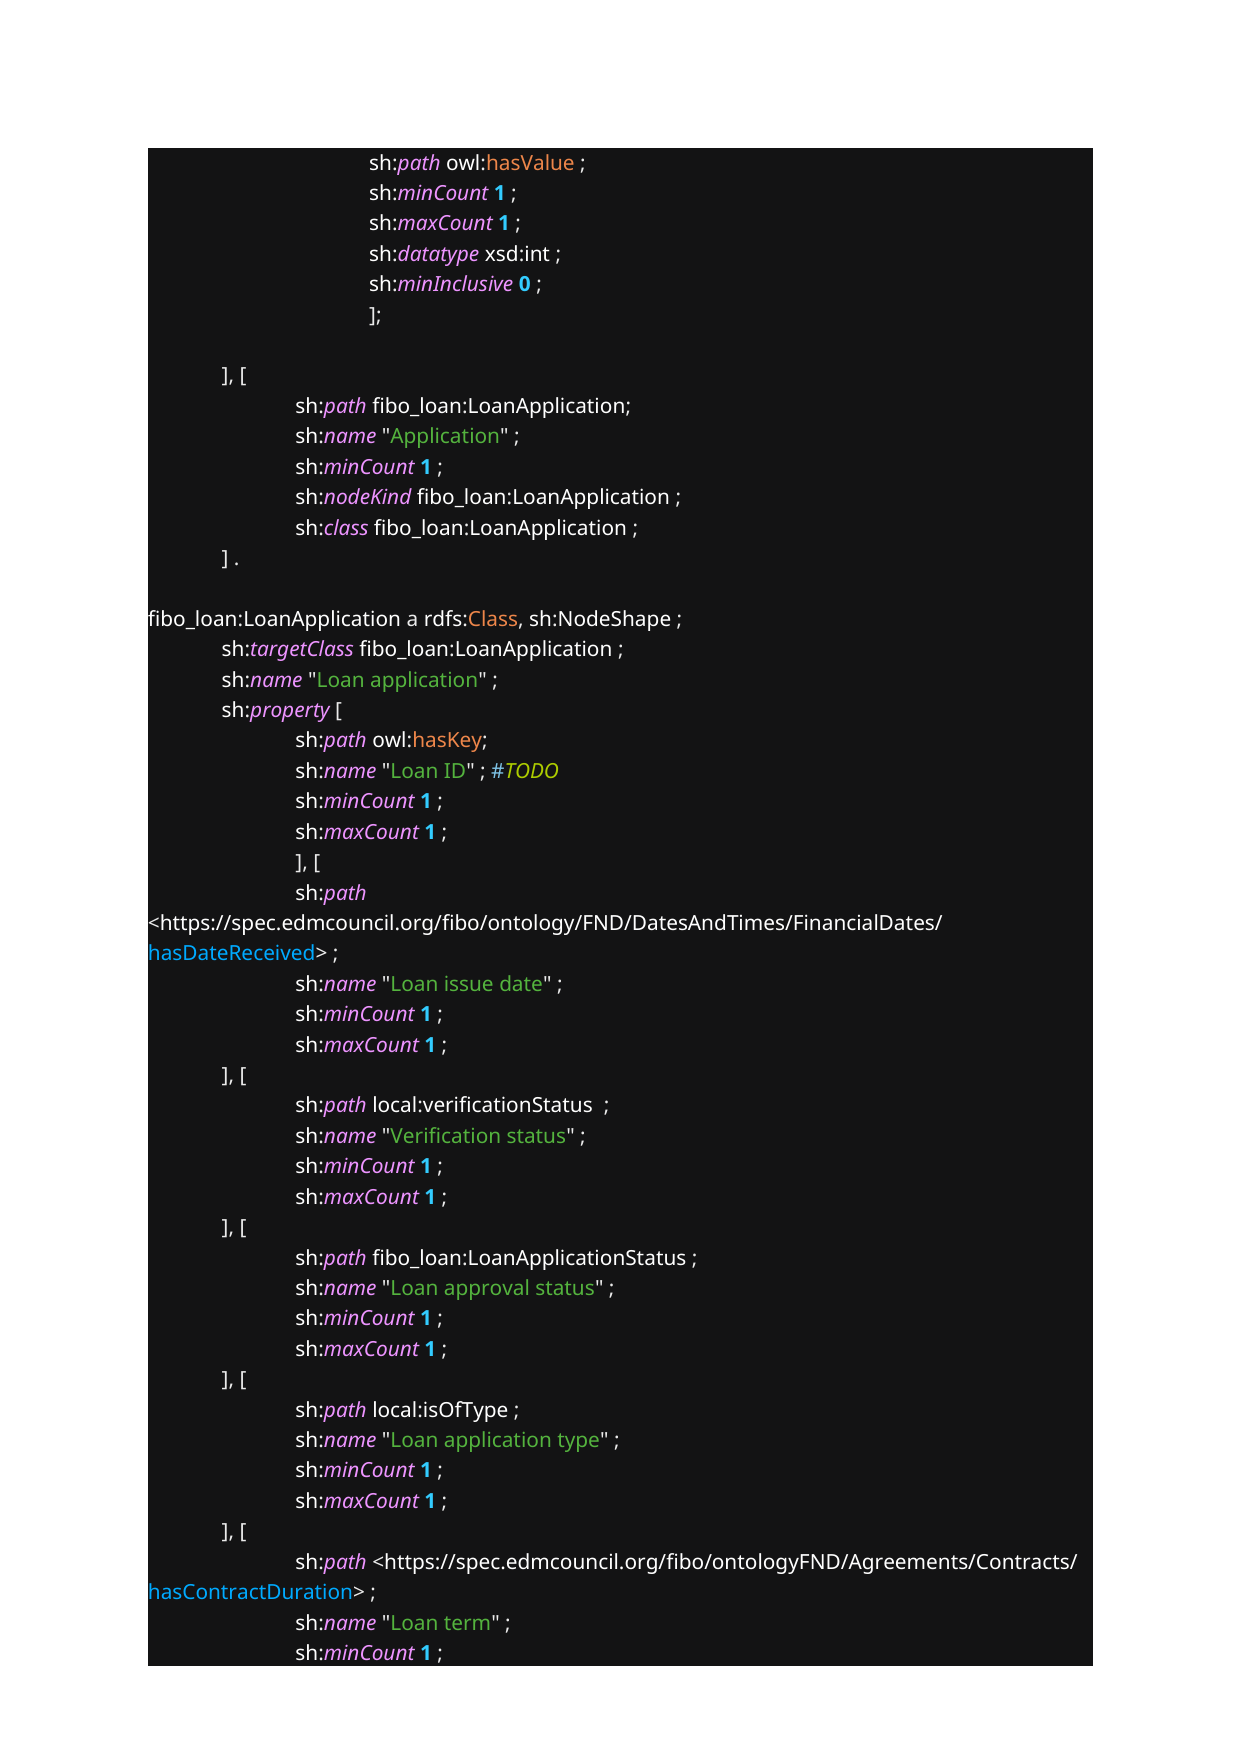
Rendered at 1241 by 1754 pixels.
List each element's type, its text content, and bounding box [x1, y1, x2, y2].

text sh:path owl:hasValue ; sh:minCount 1 ; sh:maxCount 1 ; sh:datatype xsd:int ; sh:minInclusive 0 ; ]; ], [ sh:path fibo_loan:LoanApplication; sh:name "Application" ; sh:minCount 1 ; sh:nodeKind fibo_loan:LoanApplication ; sh:class fibo_loan:LoanApplication ; ] . fibo_loan:LoanApplication a rdfs:Class, sh:NodeShape ; sh:targetClass fibo_loan:LoanApplication ; sh:name "Loan application" ; sh:property [ sh:path owl:hasKey; sh:name "Loan ID" ; #TODO sh:minCount 1 ; sh:maxCount 1 ; ], [ sh:path <https://spec.edmcouncil.org/fibo/ontology/FND/DatesAndTimes/FinancialDates/hasDateReceived> ; sh:name "Loan issue date" ; sh:minCount 1 ; sh:maxCount 1 ; ], [ sh:path local:verificationStatus ; sh:name "Verification status" ; sh:minCount 1 ; sh:maxCount 1 ; ], [ sh:path fibo_loan:LoanApplicationStatus ; sh:name "Loan approval status" ; sh:minCount 1 ; sh:maxCount 1 ; ], [ sh:path local:isOfType ; sh:name "Loan application type" ; sh:minCount 1 ; sh:maxCount 1 ; ], [ sh:path <https://spec.edmcouncil.org/fibo/ontologyFND/Agreements/Contracts/hasContractDuration> ; sh:name "Loan term" ; sh:minCount 1 ; [148, 148, 1093, 1666]
